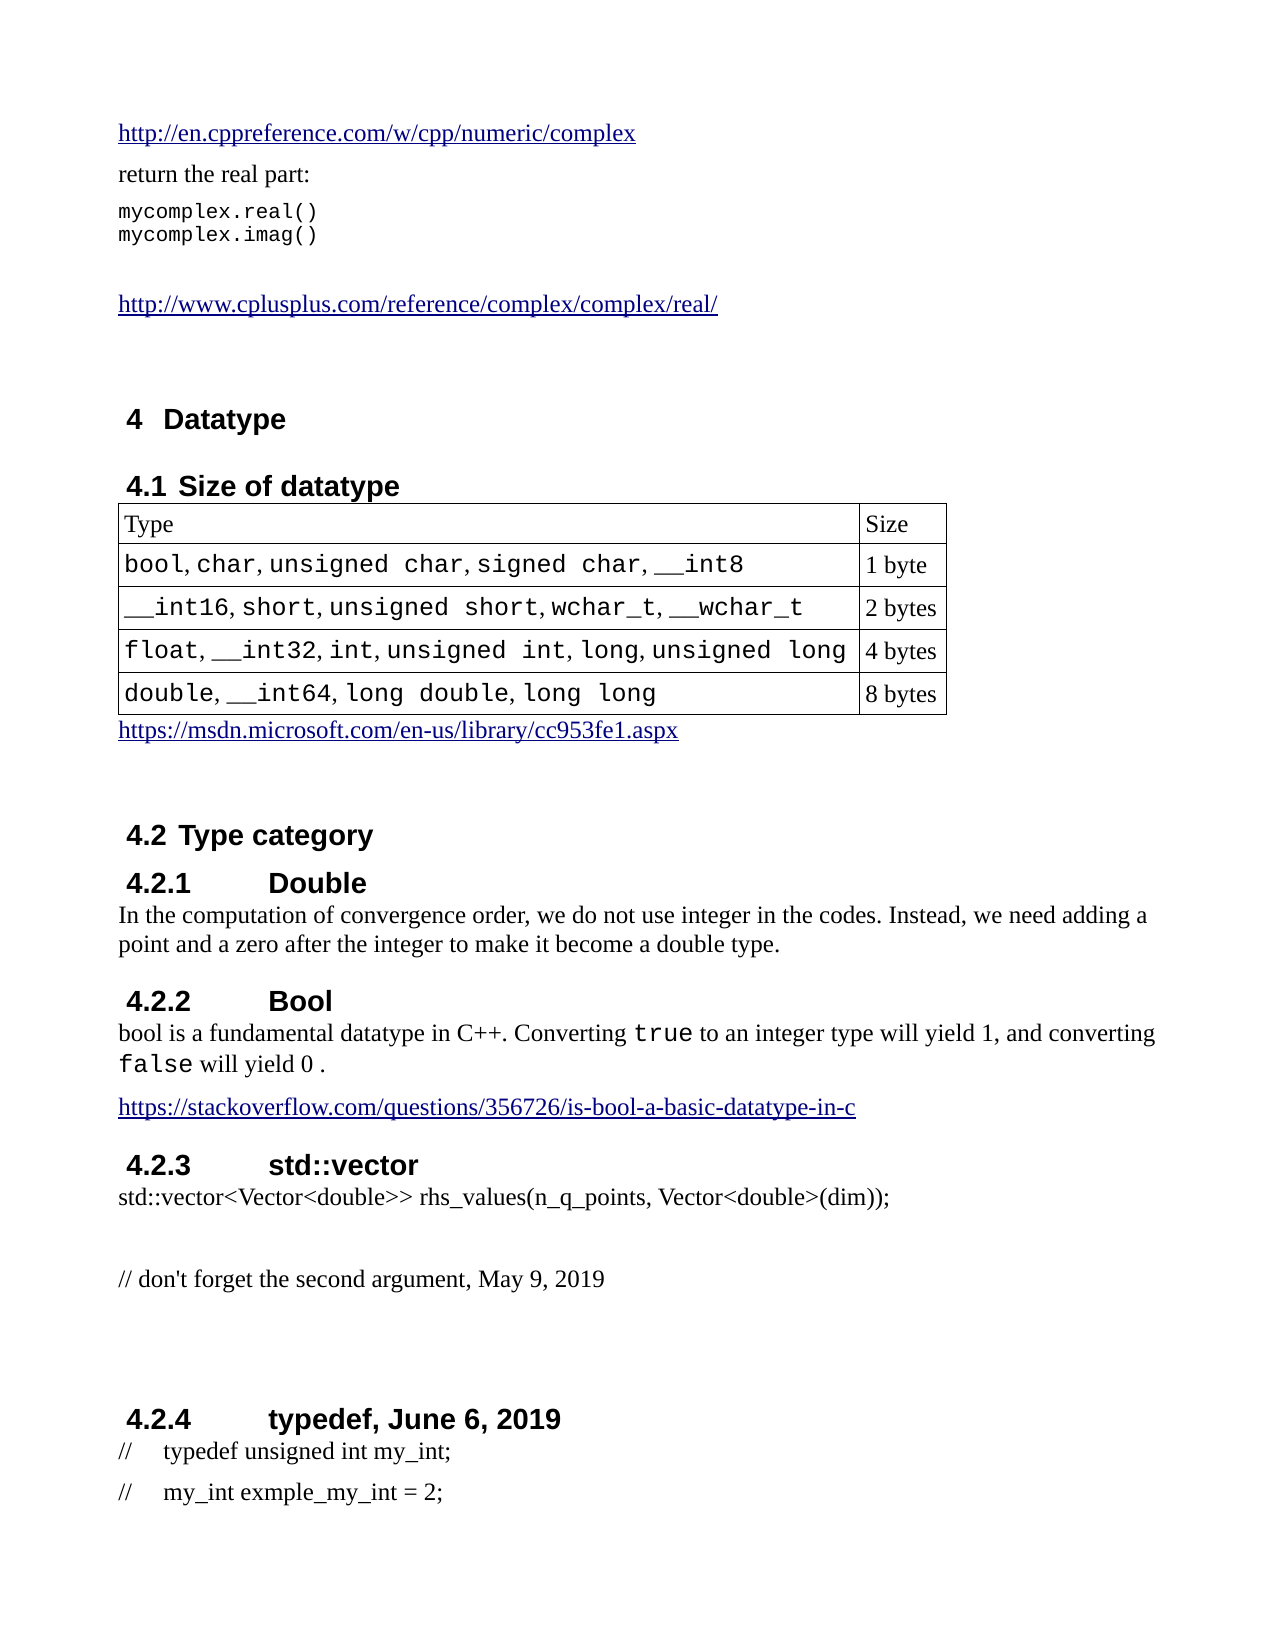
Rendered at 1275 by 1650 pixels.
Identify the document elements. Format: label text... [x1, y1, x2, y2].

subtitle Double [118, 866, 1157, 900]
table_header Type [119, 504, 859, 543]
text // typedef unsigned int my_int; [118, 1436, 1157, 1465]
text http://www.cplusplus.com/reference/complex/complex/real/ [118, 289, 1157, 318]
text https://msdn.microsoft.com/en-us/library/cc953fe1.aspx [118, 715, 1157, 744]
text http://en.cppreference.com/w/cpp/numeric/complex [118, 118, 1157, 147]
text // my_int exmple_my_int = 2; [118, 1477, 1157, 1506]
table_header Size [860, 504, 946, 543]
text return the real part: [118, 159, 1157, 188]
text mycomplex.real() [118, 201, 1157, 224]
table_cell 4 bytes [860, 630, 946, 672]
table_cell float, __int32, int, unsigned int, long, unsigned long [119, 630, 859, 672]
table_cell 8 bytes [860, 673, 946, 714]
subtitle Bool [118, 984, 1157, 1018]
text std::vector<Vector<double>> rhs_values(n_q_points, Vector<double>(dim)); [118, 1182, 1157, 1210]
table_cell __int16, short, unsigned short, wchar_t, __wchar_t [119, 587, 859, 629]
subtitle typedef, June 6, 2019 [118, 1402, 1157, 1436]
subtitle std::vector [118, 1148, 1157, 1182]
table_cell bool, char, unsigned char, signed char, __int8 [119, 544, 859, 586]
text mycomplex.imag() [118, 224, 1157, 248]
text https://stackoverflow.com/questions/356726/is-bool-a-basic-datatype-in-c [118, 1092, 1157, 1121]
text // don't forget the second argument, May 9, 2019 [118, 1264, 1157, 1293]
subtitle Type category [118, 818, 1157, 852]
table_cell 1 byte [860, 544, 946, 586]
table_cell 2 bytes [860, 587, 946, 629]
table_cell double, __int64, long double, long long [119, 673, 859, 714]
text In the computation of convergence order, we do not use integer in the codes. Instead, we need adding a point and a zero after the integer to make it become a double type. [118, 900, 1157, 957]
text bool is a fundamental datatype in C++. Converting true to an integer type will yield 1, and converting false will yield 0 . [118, 1018, 1157, 1080]
subtitle Size of datatype [118, 469, 1157, 502]
subtitle Datatype [118, 402, 1157, 436]
